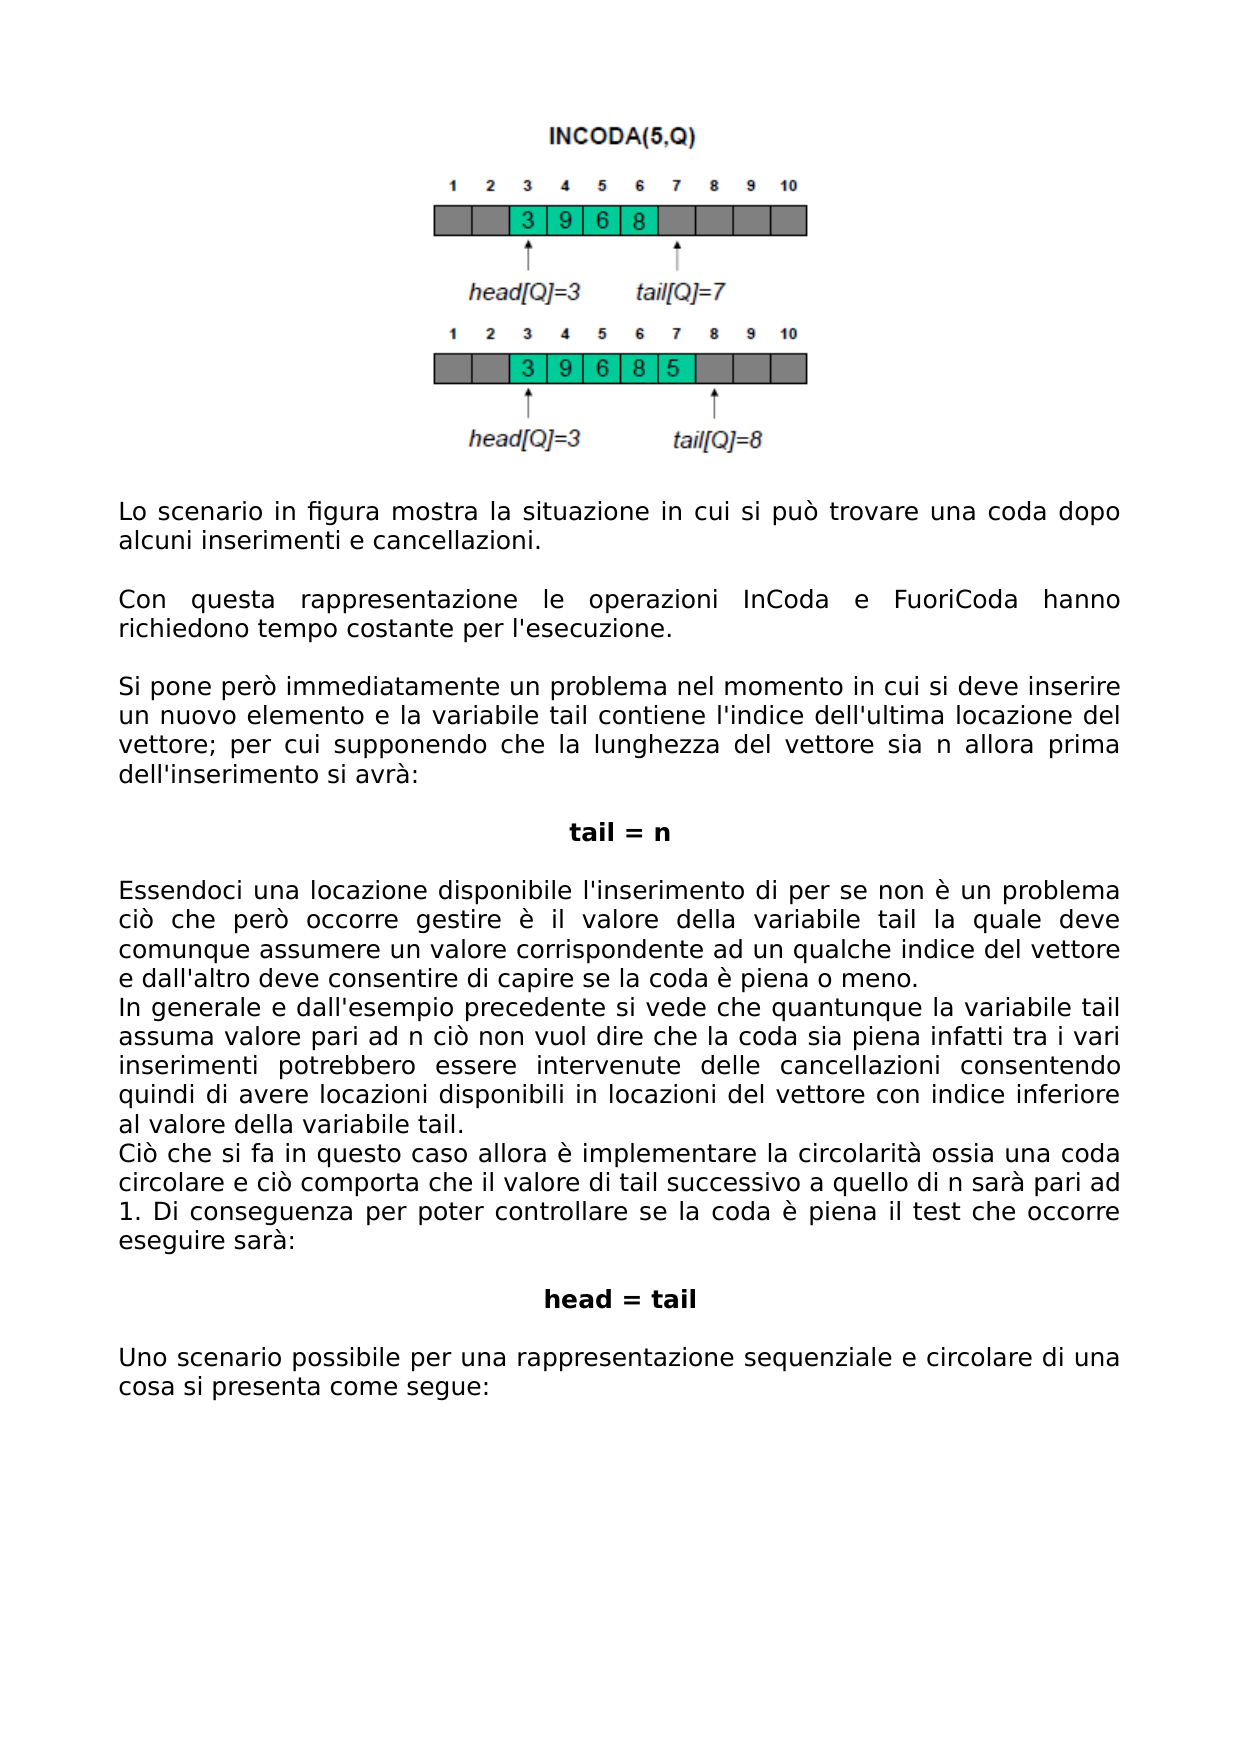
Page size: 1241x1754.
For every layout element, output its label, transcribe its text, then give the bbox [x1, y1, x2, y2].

text Ciò che si fa in questo caso allora è implementare la circolarità ossia una coda circolare e ciò comporta che il valore di tail successivo a quello di n sarà pari ad 1. Di conseguenza per poter controllare se la coda è piena il test che occorre eseguire sarà: [118, 1139, 1122, 1256]
text In generale e dall'esempio precedente si vede che quantunque la variabile tail assuma valore pari ad n ciò non vuol dire che la coda sia piena infatti tra i vari inserimenti potrebbero essere intervenute delle cancellazioni consentendo quindi di avere locazioni disponibili in locazioni del vettore con indice inferiore al valore della variabile tail. [118, 993, 1122, 1139]
text Si pone però immediatamente un problema nel momento in cui si deve inserire un nuovo elemento e la variabile tail contiene l'indice dell'ultima locazione del vettore; per cui supponendo che la lunghezza del vettore sia n allora prima dell'inserimento si avrà: [118, 672, 1122, 789]
text head = tail [118, 1285, 1122, 1314]
text Essendoci una locazione disponibile l'inserimento di per se non è un problema ciò che però occorre gestire è il valore della variabile tail la quale deve comunque assumere un valore corrispondente ad un qualche indice del vettore e dall'altro deve consentire di capire se la coda è piena o meno. [118, 876, 1122, 993]
picture [412, 118, 828, 464]
text tail = n [118, 818, 1122, 847]
text Lo scenario in figura mostra la situazione in cui si può trovare una coda dopo alcuni inserimenti e cancellazioni. [118, 497, 1122, 556]
text Con questa rappresentazione le operazioni InCoda e FuoriCoda hanno richiedono tempo costante per l'esecuzione. [118, 585, 1122, 643]
text Uno scenario possibile per una rappresentazione sequenziale e circolare di una cosa si presenta come segue: [118, 1343, 1122, 1401]
